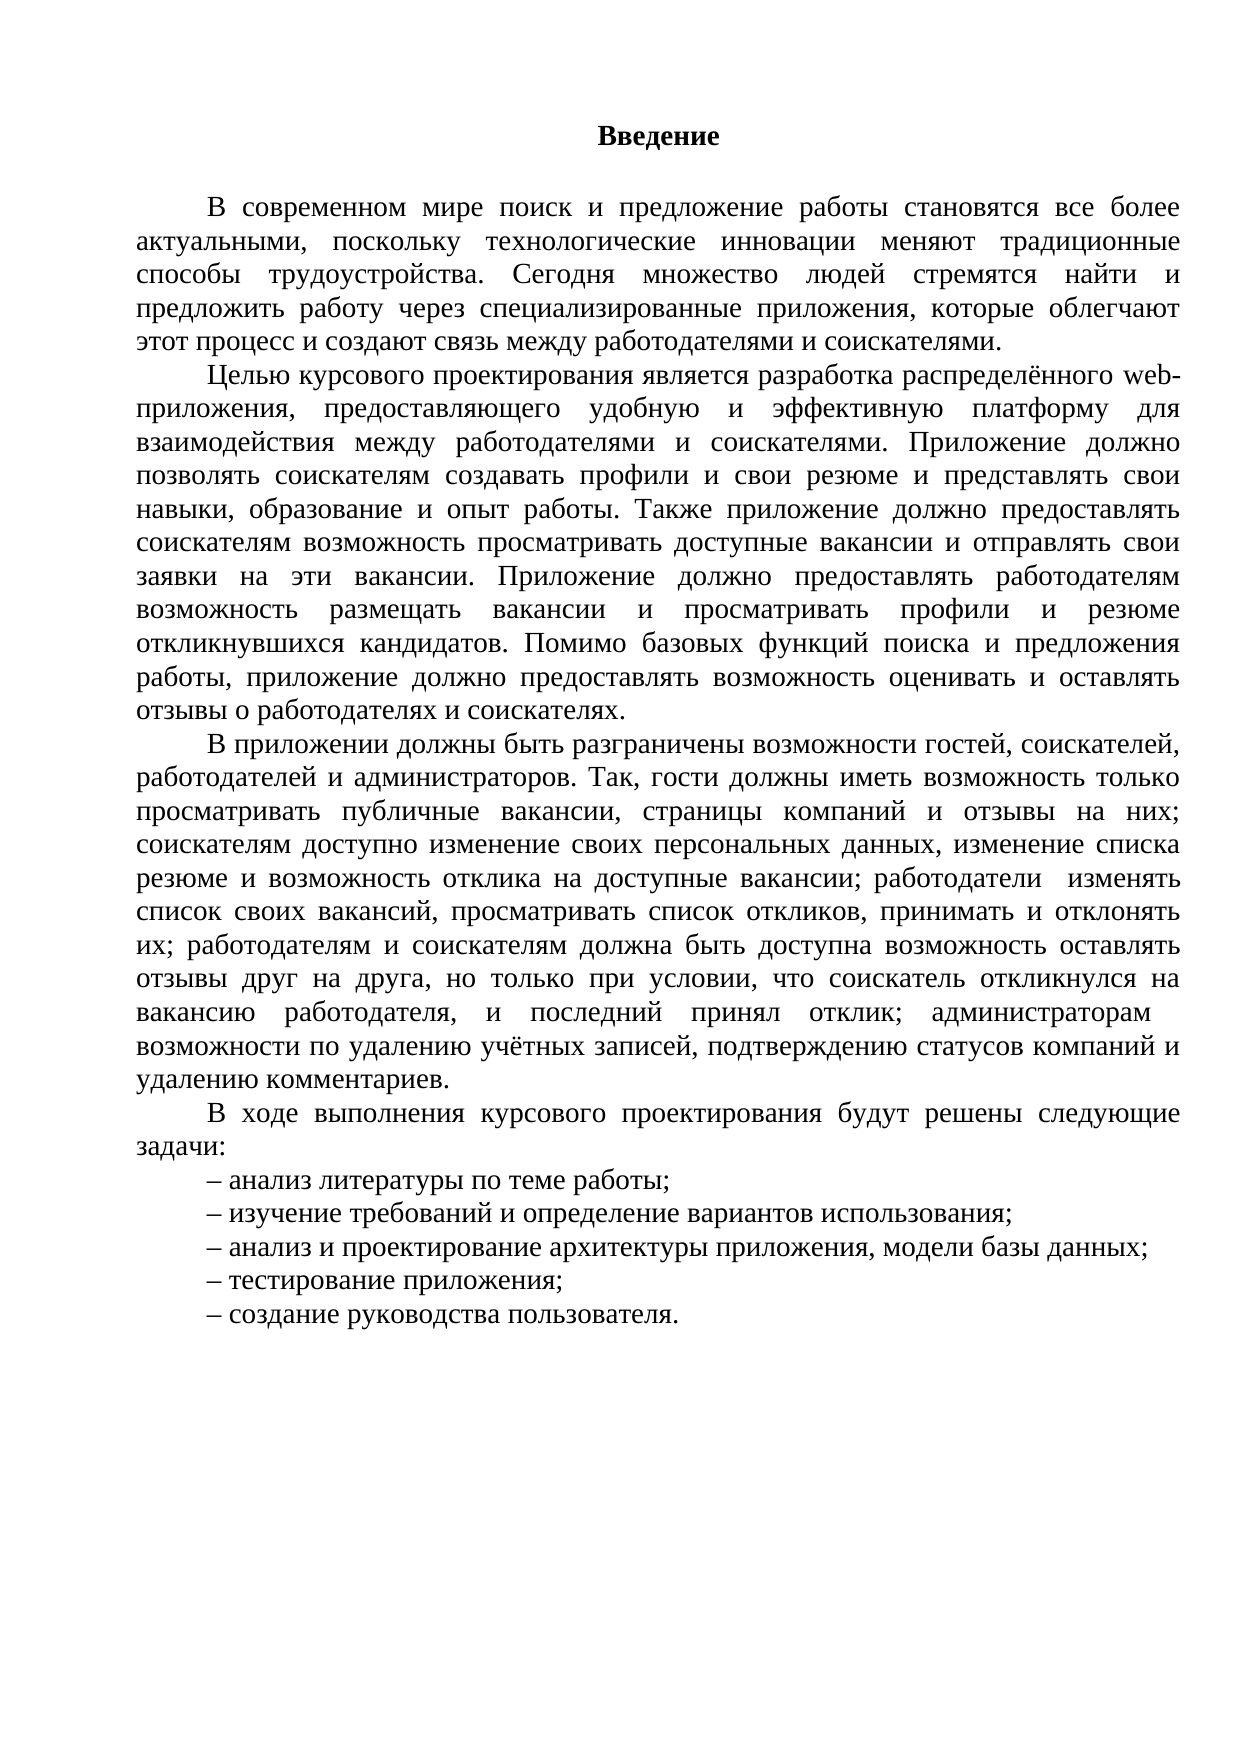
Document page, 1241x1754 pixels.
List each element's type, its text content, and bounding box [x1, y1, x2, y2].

list – создание руководства пользователя. [136, 1296, 1181, 1329]
text В современном мире поиск и предложение работы становятся все более актуальными, поскольку технологические инновации меняют традиционные способы трудоустройства. Сегодня множество людей стремятся найти и предложить работу через специализированные приложения, которые облегчают этот процесс и создают связь между работодателями и соискателями. [136, 189, 1181, 357]
text В приложении должны быть разграничены возможности гостей, соискателей, работодателей и администраторов. Так, гости должны иметь возможность только просматривать публичные вакансии, страницы компаний и отзывы на них; соискателям доступно изменение своих персональных данных, изменение списка резюме и возможность отклика на доступные вакансии; работодатели ­ изменять список своих вакансий, просматривать список откликов, принимать и отклонять их; работодателям и соискателям должна быть доступна возможность оставлять отзывы друг на друга, но только при условии, что соискатель откликнулся на вакансию работодателя, и последний принял отклик; администраторам ­ возможности по удалению учётных записей, подтверждению статусов компаний и удалению комментариев. [136, 726, 1181, 1095]
text В ходе выполнения курсового проектирования будут решены следующие задачи: [136, 1095, 1181, 1162]
text Целью курсового проектирования является разработка распределённого web-приложения, предоставляющего удобную и эффективную платформу для взаимодействия между работодателями и соискателями. Приложение должно позволять соискателям создавать профили и свои резюме и представлять свои навыки, образование и опыт работы. Также приложение должно предоставлять соискателям возможность просматривать доступные вакансии и отправлять свои заявки на эти вакансии. Приложение должно предоставлять работодателям возможность размещать вакансии и просматривать профили и резюме откликнувшихся кандидатов. Помимо базовых функций поиска и предложения работы, приложение должно предоставлять возможность оценивать и оставлять отзывы о работодателях и соискателях. [136, 357, 1181, 726]
list – тестирование приложения; [136, 1262, 1181, 1296]
subtitle Введение [136, 118, 1181, 152]
list – анализ литературы по теме работы; [136, 1162, 1181, 1195]
list – изучение требований и определение вариантов использования; [136, 1195, 1181, 1229]
list – анализ и проектирование архитектуры приложения, модели базы данных; [136, 1229, 1181, 1262]
